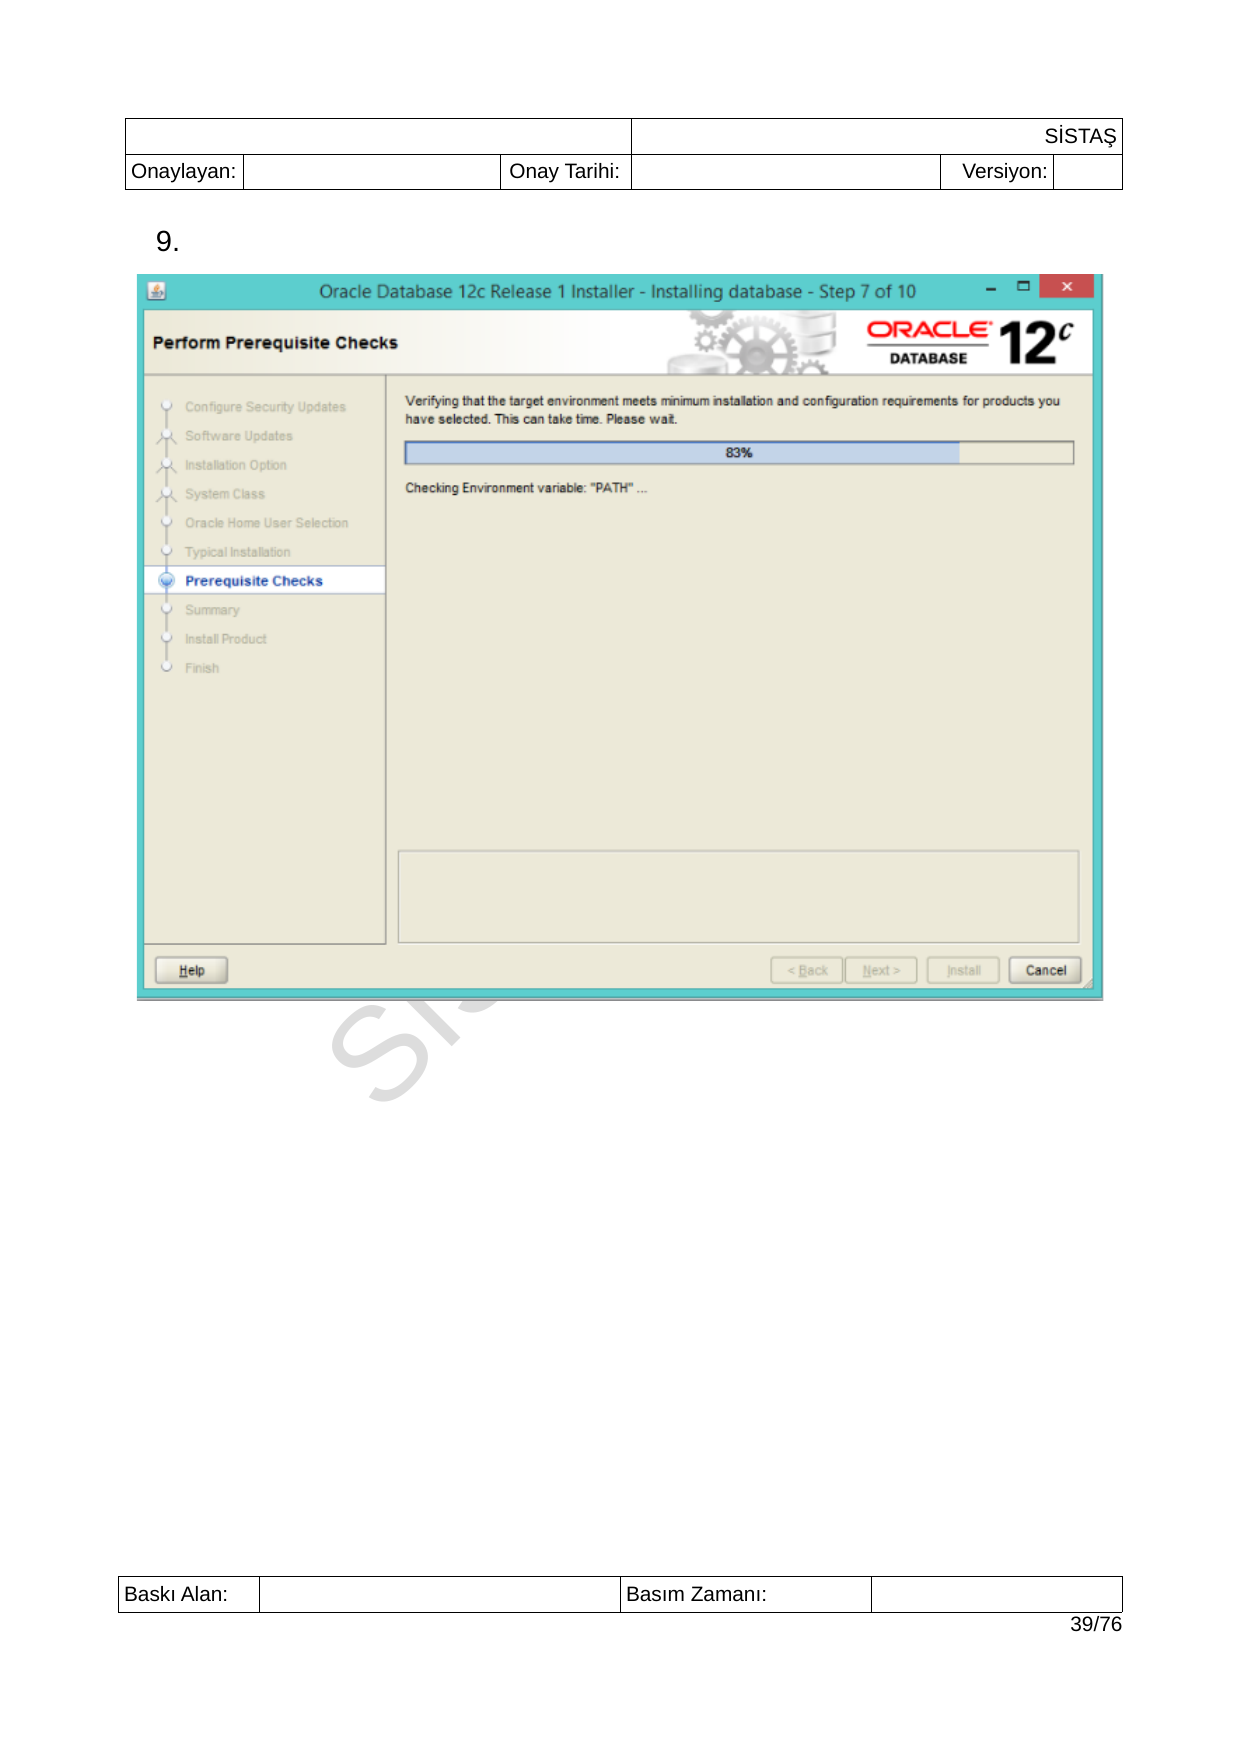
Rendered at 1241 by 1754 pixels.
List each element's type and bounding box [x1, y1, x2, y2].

picture [136, 274, 1104, 1001]
